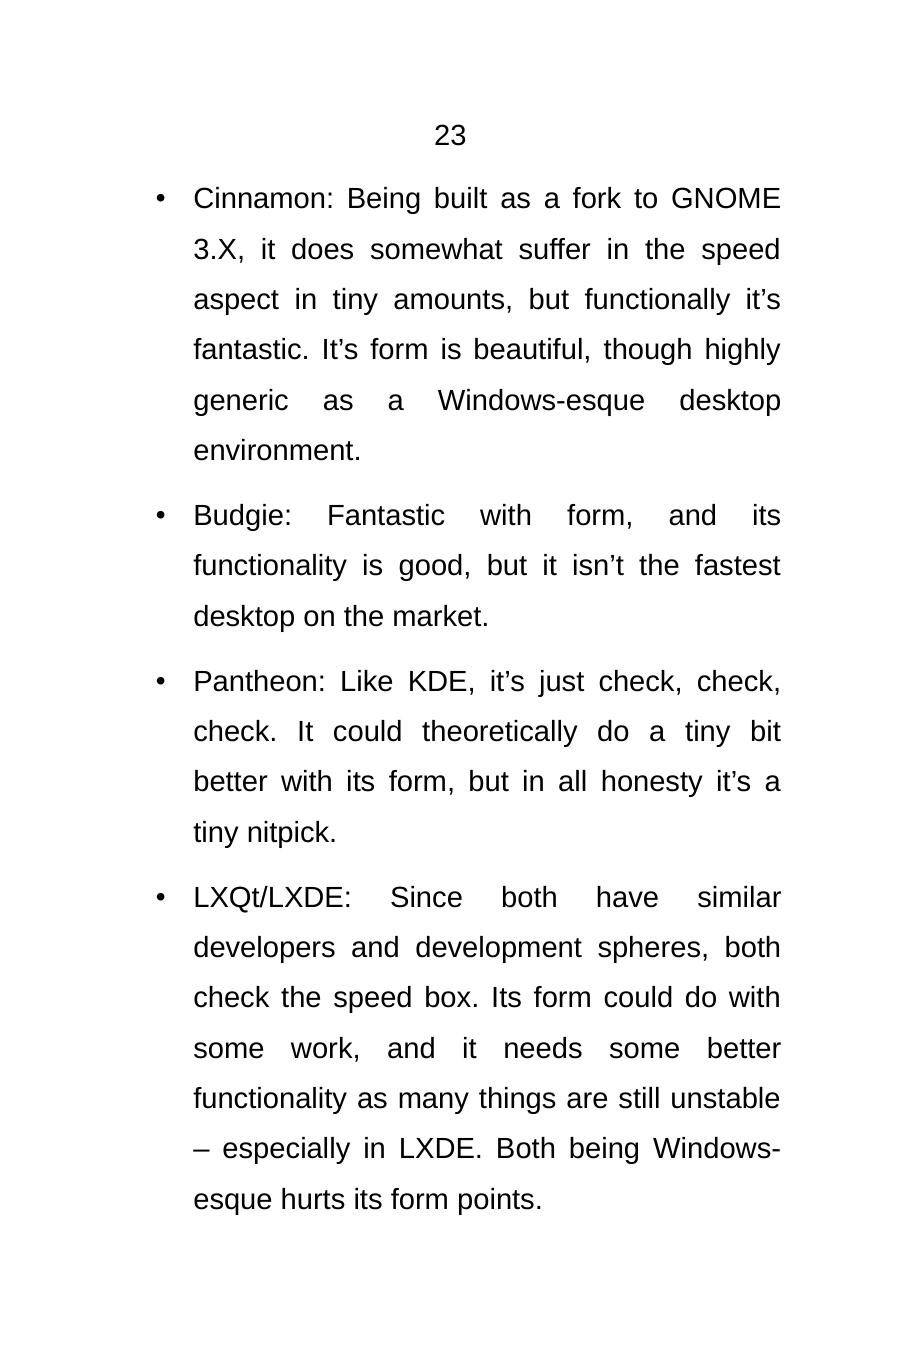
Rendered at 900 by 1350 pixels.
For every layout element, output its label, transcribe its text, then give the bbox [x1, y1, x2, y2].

list Cinnamon: Being built as a fork to GNOME 3.X, it does somewhat suffer in the speed aspect in tiny amounts, but functionally it’s fantastic. It’s form is beautiful, though highly generic as a Windows-esque desktop environment. [156, 181, 782, 466]
list Budgie: Fantastic with form, and its functionality is good, but it isn’t the fastest desktop on the market. [156, 498, 782, 632]
list Pantheon: Like KDE, it’s just check, check, check. It could theoretically do a tiny bit better with its form, but in all honesty it’s a tiny nitpick. [156, 663, 782, 848]
list LXQt/LXDE: Since both have similar developers and development spheres, both check the speed box. Its form could do with some work, and it needs some better functionality as many things are still unstable – especially in LXDE. Both being Windows-esque hurts its form points. [156, 879, 782, 1215]
